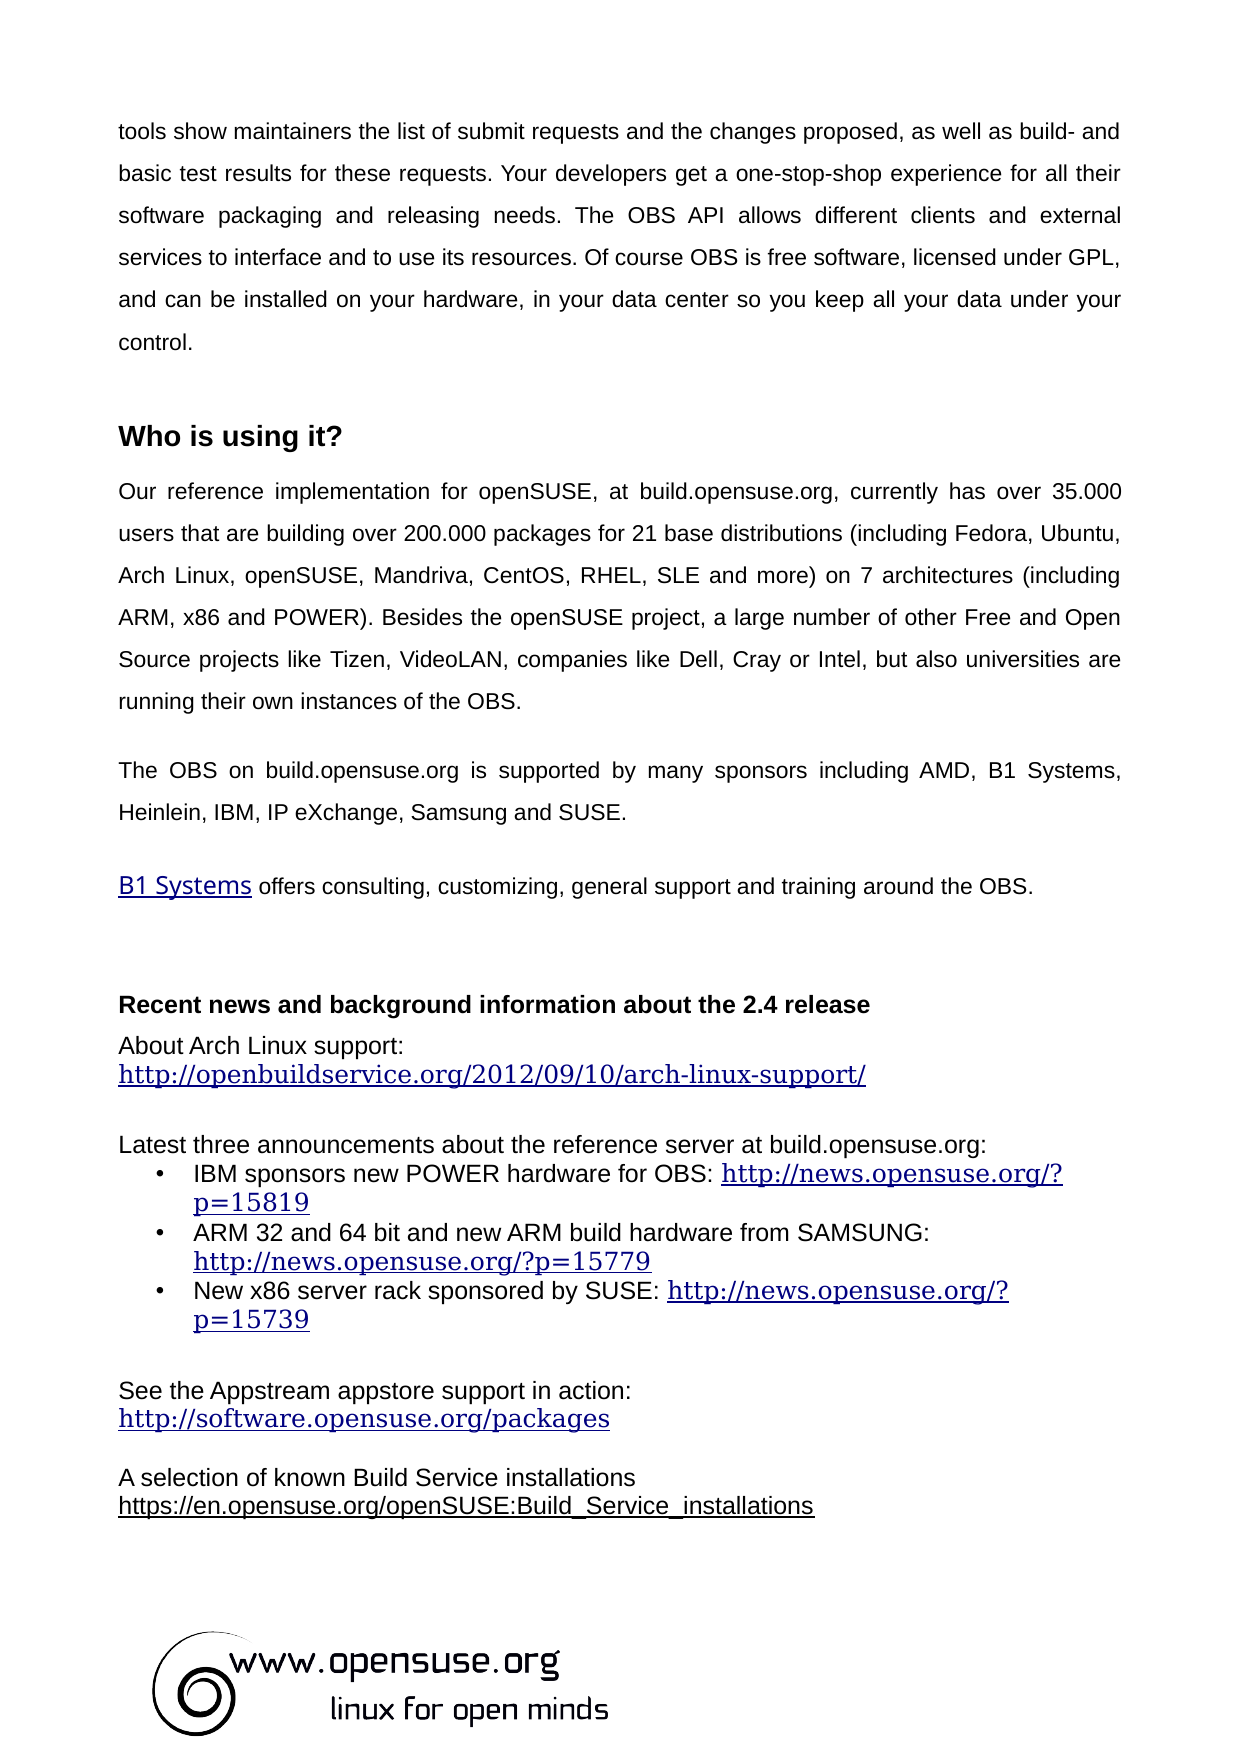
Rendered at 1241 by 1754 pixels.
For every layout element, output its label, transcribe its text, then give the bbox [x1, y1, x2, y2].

list ARM 32 and 64 bit and new ARM build hardware from SAMSUNG: [156, 1218, 1122, 1247]
list New x86 server rack sponsored by SUSE: http://news.opensuse.org/?p=15739 [156, 1276, 1122, 1334]
list http://news.opensuse.org/?p=15779 [156, 1247, 1122, 1276]
text Our reference implementation for openSUSE, at build.opensuse.org, currently has over 35.000 users that are building over 200.000 packages for 21 base distributions (including Fedora, Ubuntu, Arch Linux, openSUSE, Mandriva, CentOS, RHEL, SLE and more) on 7 architectures (including ARM, x86 and POWER). Besides the openSUSE project, a large number of other Free and Open Source projects like Tizen, VideoLAN, companies like Dell, Cray or Intel, but also universities are running their own instances of the OBS. [118, 478, 1122, 714]
text Recent news and background information about the 2.4 release [118, 990, 1122, 1019]
text tools show maintainers the list of submit requests and the changes proposed, as well as build- and basic test results for these requests. Your developers get a one-stop-shop experience for all their software packaging and releasing needs. The OBS API allows different clients and external services to interface and to use its resources. Of course OBS is free software, licensed under GPL, and can be installed on your hardware, in your data center so you keep all your data under your control. [118, 118, 1122, 355]
text http://software.opensuse.org/packages [118, 1404, 1122, 1434]
text https://en.opensuse.org/openSUSE:Build_Service_installations [118, 1491, 1122, 1520]
subtitle Who is using it? [118, 419, 1122, 453]
text About Arch Linux support: [118, 1031, 1122, 1060]
text Latest three announcements about the reference server at build.opensuse.org: [118, 1131, 1122, 1159]
text A selection of known Build Service installations [118, 1462, 1122, 1491]
text The OBS on build.opensuse.org is supported by many sponsors including AMD, B1 Systems, Heinlein, IBM, IP eXchange, Samsung and SUSE. [118, 757, 1122, 825]
text http://openbuildservice.org/2012/09/10/arch-linux-support/ [118, 1060, 1122, 1089]
list IBM sponsors new POWER hardware for OBS: http://news.opensuse.org/?p=15819 [156, 1159, 1122, 1218]
picture [118, 1606, 1123, 1750]
text See the Appstream appstore support in action: [118, 1376, 1122, 1404]
text B1 Systems offers consulting, customizing, general support and training around the OBS. [118, 868, 1122, 902]
